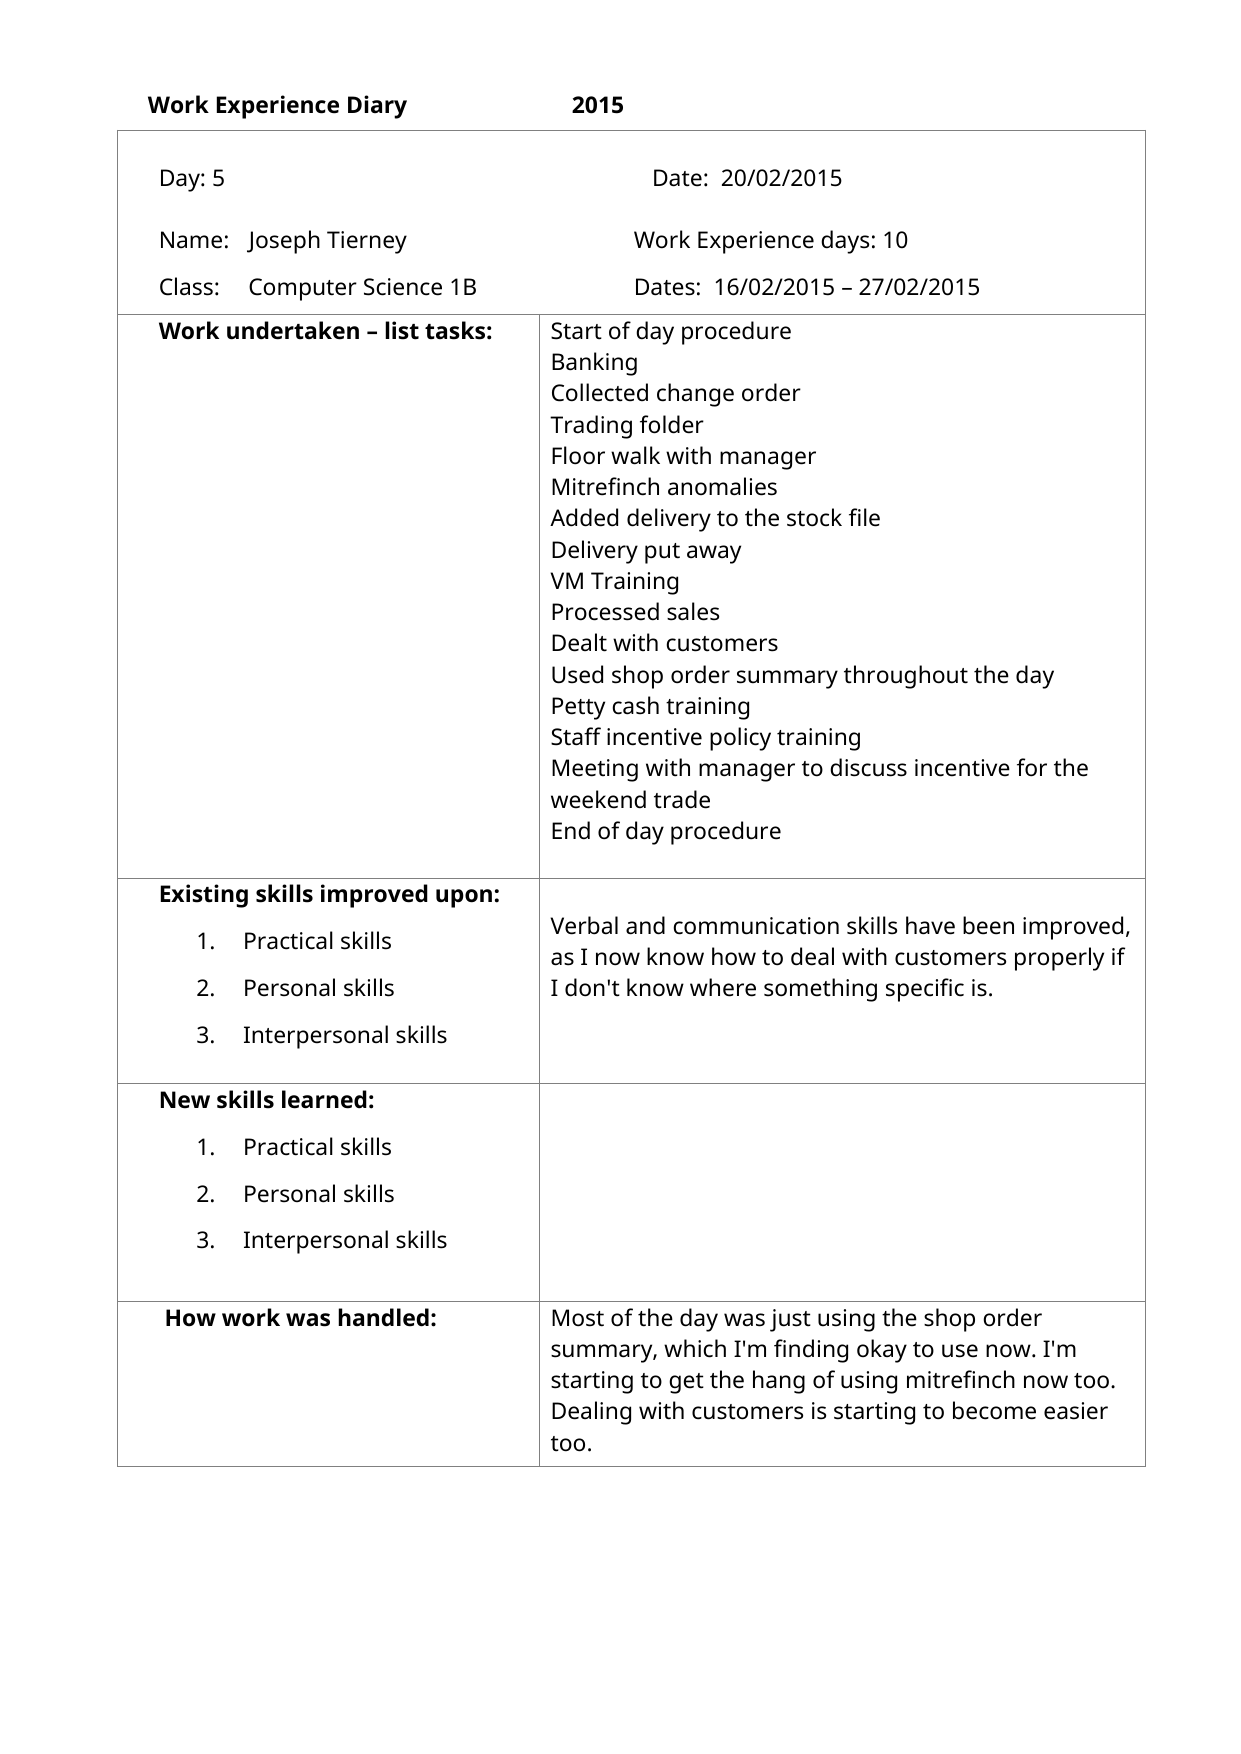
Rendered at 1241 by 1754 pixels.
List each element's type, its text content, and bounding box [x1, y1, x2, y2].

table_cell Existing skills improved upon: Practical skills Personal skills Interpersonal skills [118, 879, 539, 1083]
table_header Day: 5 Date: 20/02/2015 Name: Joseph Tierney Work Experience days: 10 Class: Computer Science 1B Dates: 16/02/2015 – 27/02/2015 [118, 131, 1145, 314]
table_cell [540, 1084, 1145, 1301]
table_cell New skills learned: Practical skills Personal skills Interpersonal skills [118, 1084, 539, 1301]
table_cell Verbal and communication skills have been improved, as I now know how to deal with customers properly if I don't know where something specific is. [540, 879, 1145, 1083]
table_cell Work undertaken – list tasks: [118, 315, 539, 877]
table_cell Most of the day was just using the shop order summary, which I'm finding okay to use now. I'm starting to get the hang of using mitrefinch now too. Dealing with customers is starting to become easier too. [540, 1302, 1145, 1466]
table_cell How work was handled: [118, 1302, 539, 1466]
table_cell Start of day procedure Banking Collected change order Trading folder Floor walk with manager Mitrefinch anomalies Added delivery to the stock file Delivery put away VM Training Processed sales Dealt with customers Used shop order summary throughout the day Petty cash training Staff incentive policy training Meeting with manager to discuss incentive for the weekend trade End of day procedure [540, 315, 1145, 877]
